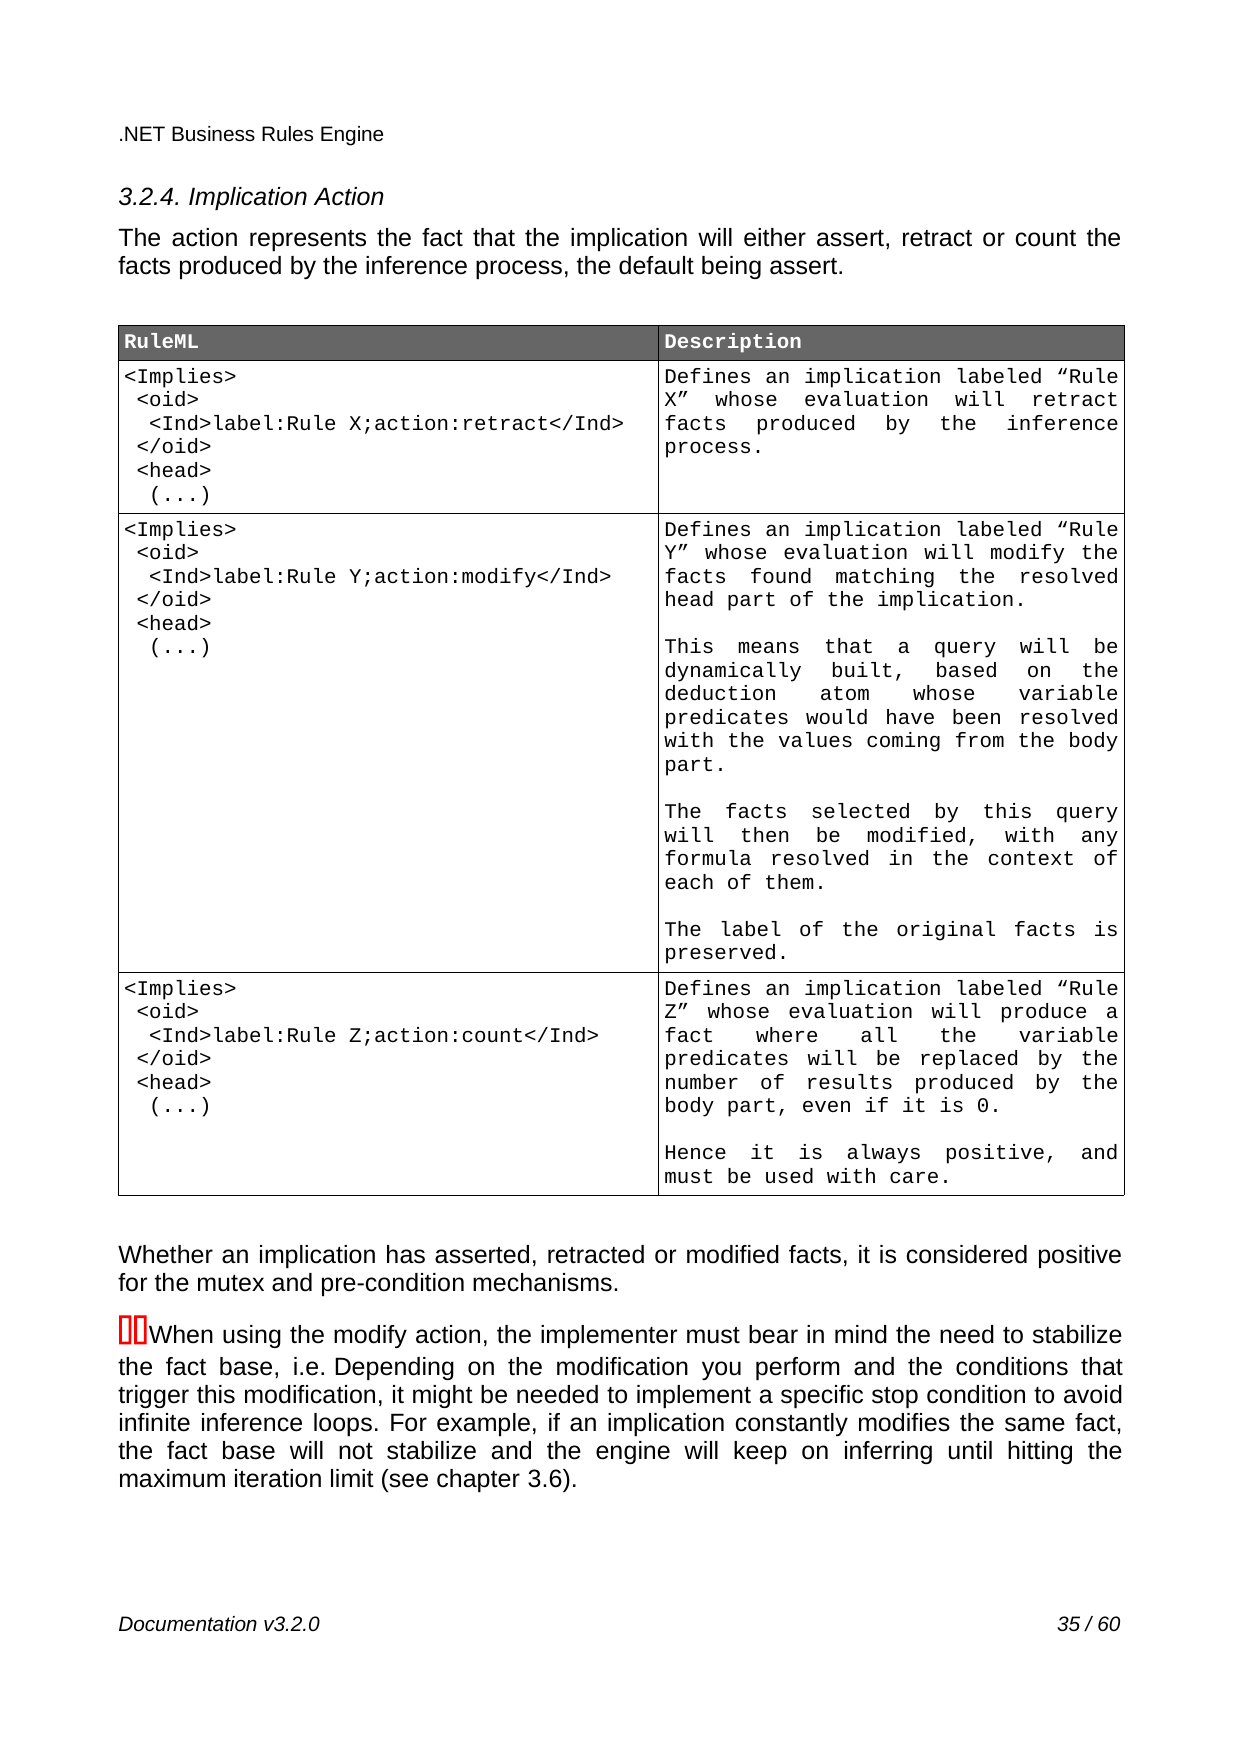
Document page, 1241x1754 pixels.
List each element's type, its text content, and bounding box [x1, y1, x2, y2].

table_cell <Implies> <oid> <Ind>label:Rule Z;action:count</Ind> </oid> <head> (...) [119, 973, 658, 1195]
table_cell <Implies> <oid> <Ind>label:Rule X;action:retract</Ind> </oid> <head> (...) [119, 361, 658, 513]
table_cell Defines an implication labeled “Rule Z” whose evaluation will produce a fact where all the variable predicates will be replaced by the number of results produced by the body part, even if it is 0. Hence it is always positive, and must be used with care. [659, 973, 1124, 1195]
text Whether an implication has asserted, retracted or modified facts, it is considered positive for the mutex and pre-condition mechanisms. [118, 1241, 1124, 1297]
text  When using the modify action, the implementer must bear in mind the need to stabilize the fact base, i.e. Depending on the modification you perform and the conditions that trigger this modification, it might be needed to implement a specific stop condition to avoid infinite inference loops. For example, if an implication constantly modifies the same fact, the fact base will not stabilize and the engine will keep on inferring until hitting the maximum iteration limit (see chapter 3.6). [118, 1315, 1124, 1493]
table_header Description [659, 326, 1124, 360]
subtitle Implication Action [118, 183, 1124, 211]
table_cell Defines an implication labeled “Rule Y” whose evaluation will modify the facts found matching the resolved head part of the implication. This means that a query will be dynamically built, based on the deduction atom whose variable predicates would have been resolved with the values coming from the body part. The facts selected by this query will then be modified, with any formula resolved in the context of each of them. The label of the original facts is preserved. [659, 514, 1124, 972]
table_cell Defines an implication labeled “Rule X” whose evaluation will retract facts produced by the inference process. [659, 361, 1124, 513]
table_header RuleML [119, 326, 658, 360]
table_cell <Implies> <oid> <Ind>label:Rule Y;action:modify</Ind> </oid> <head> (...) [119, 514, 658, 972]
text The action represents the fact that the implication will either assert, retract or count the facts produced by the inference process, the default being assert. [118, 223, 1124, 279]
